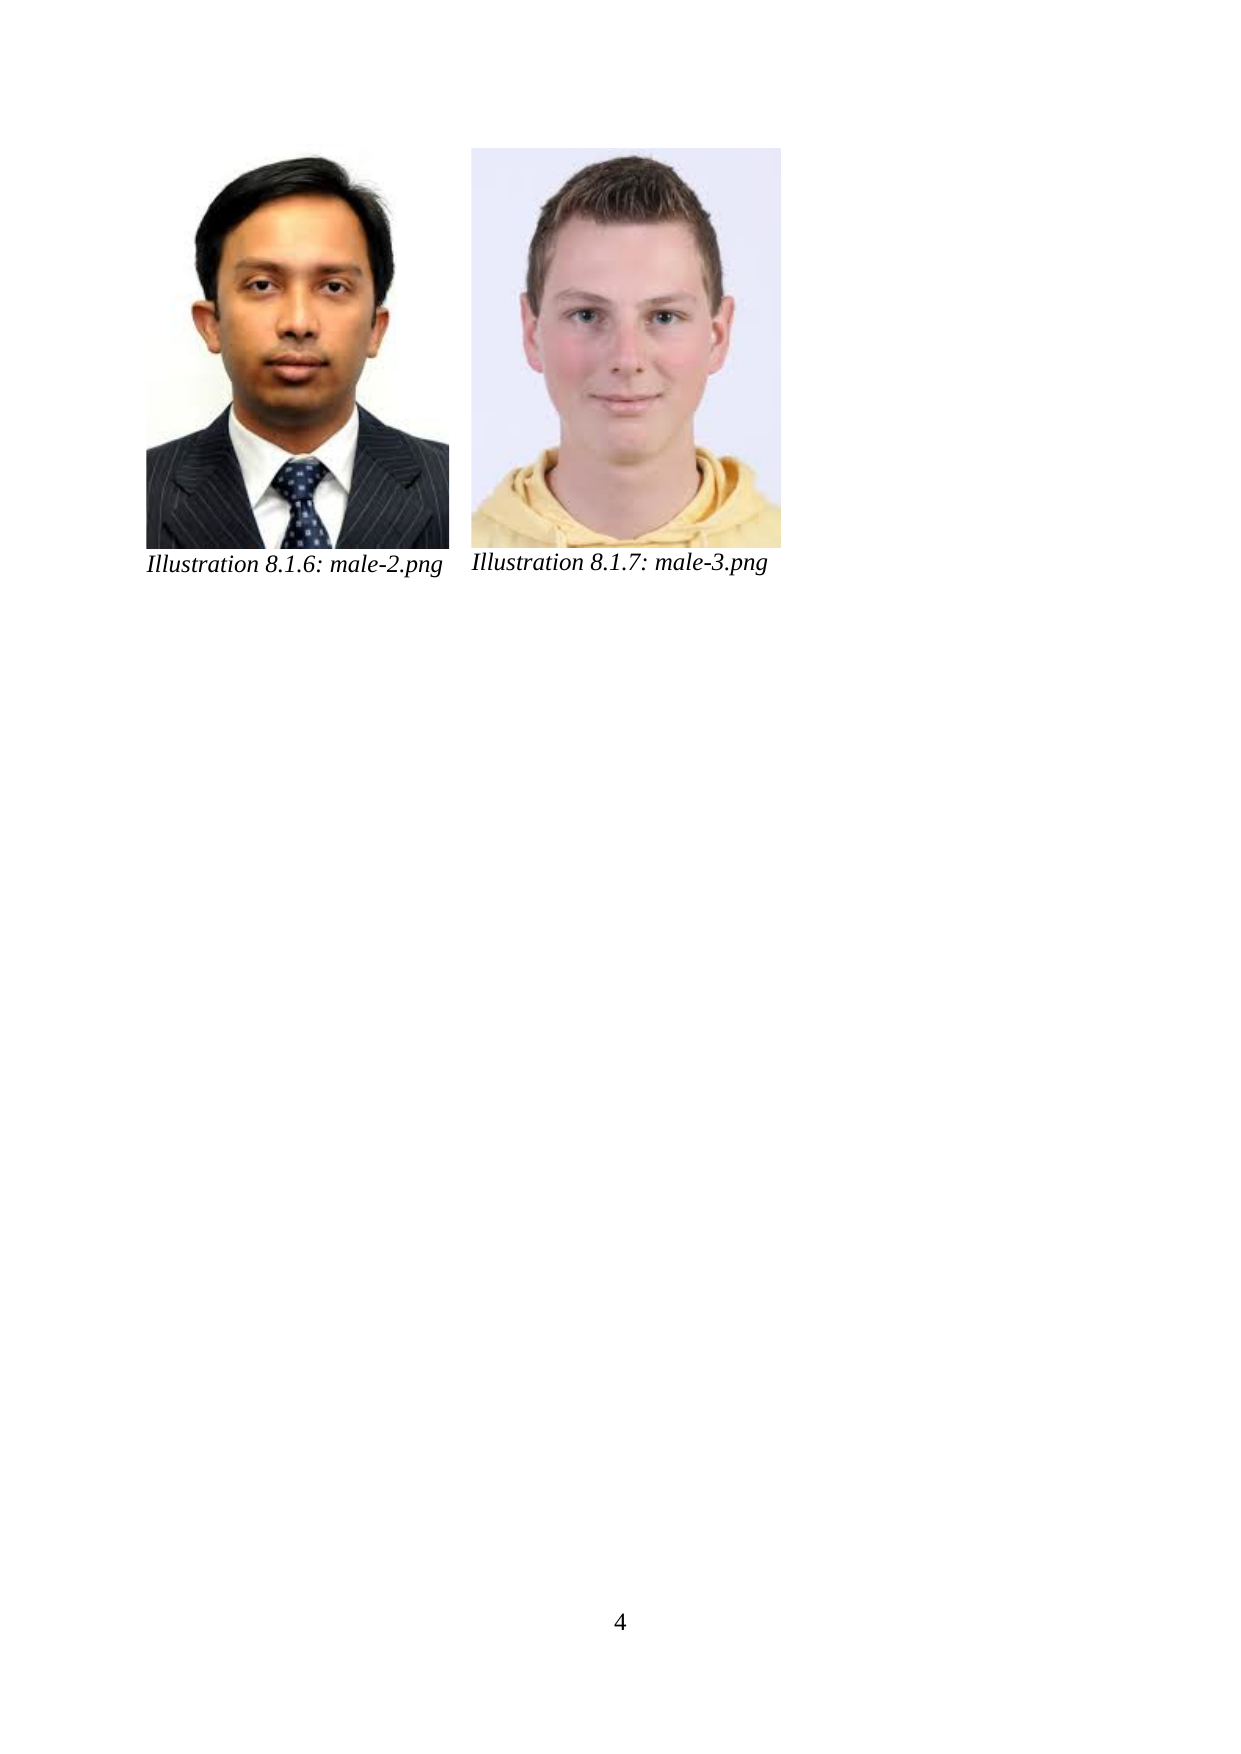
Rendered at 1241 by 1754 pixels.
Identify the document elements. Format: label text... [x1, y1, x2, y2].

text Illustration 8.1.7: male-3.png [471, 548, 781, 576]
text Illustration 8.1.6: male-2.png [146, 549, 449, 577]
picture [471, 148, 781, 548]
picture [146, 144, 450, 549]
